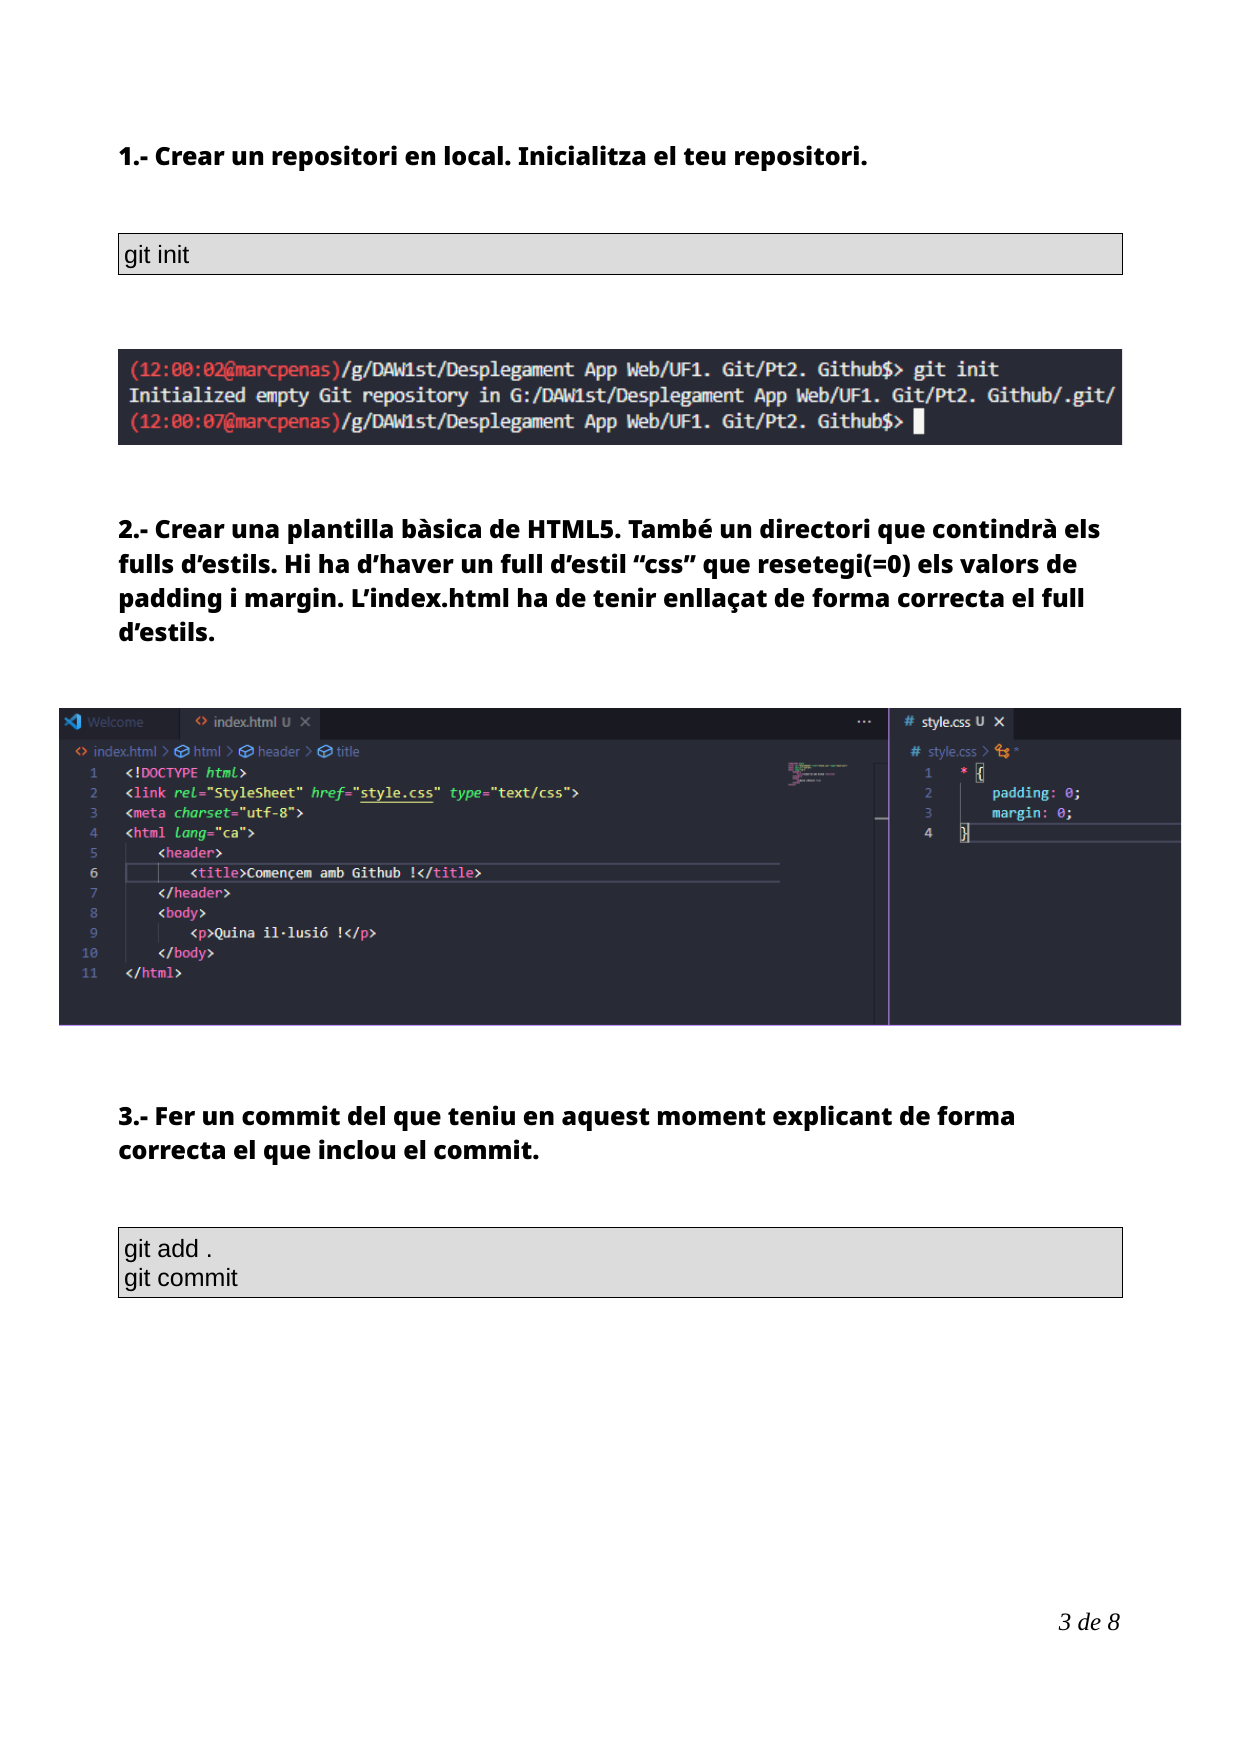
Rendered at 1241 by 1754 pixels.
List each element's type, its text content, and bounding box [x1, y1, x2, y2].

picture [59, 708, 1182, 1026]
subtitle 3.- Fer un commit del que teniu en aquest moment explicant de forma correcta el que inclou el commit. [118, 1099, 1122, 1167]
table_header git add . git commit [119, 1228, 1122, 1297]
subtitle 1.- Crear un repositori en local. Inicialitza el teu repositori. [118, 139, 1122, 173]
picture [118, 349, 1123, 445]
subtitle 2.- Crear una plantilla bàsica de HTML5. També un directori que contindrà els fulls d’estils. Hi ha d’haver un full d’estil “css” que resetegi(=0) els valors de padding i margin. L’index.html ha de tenir enllaçat de forma correcta el full d’estils. [118, 512, 1122, 648]
table_header git init [119, 234, 1122, 274]
